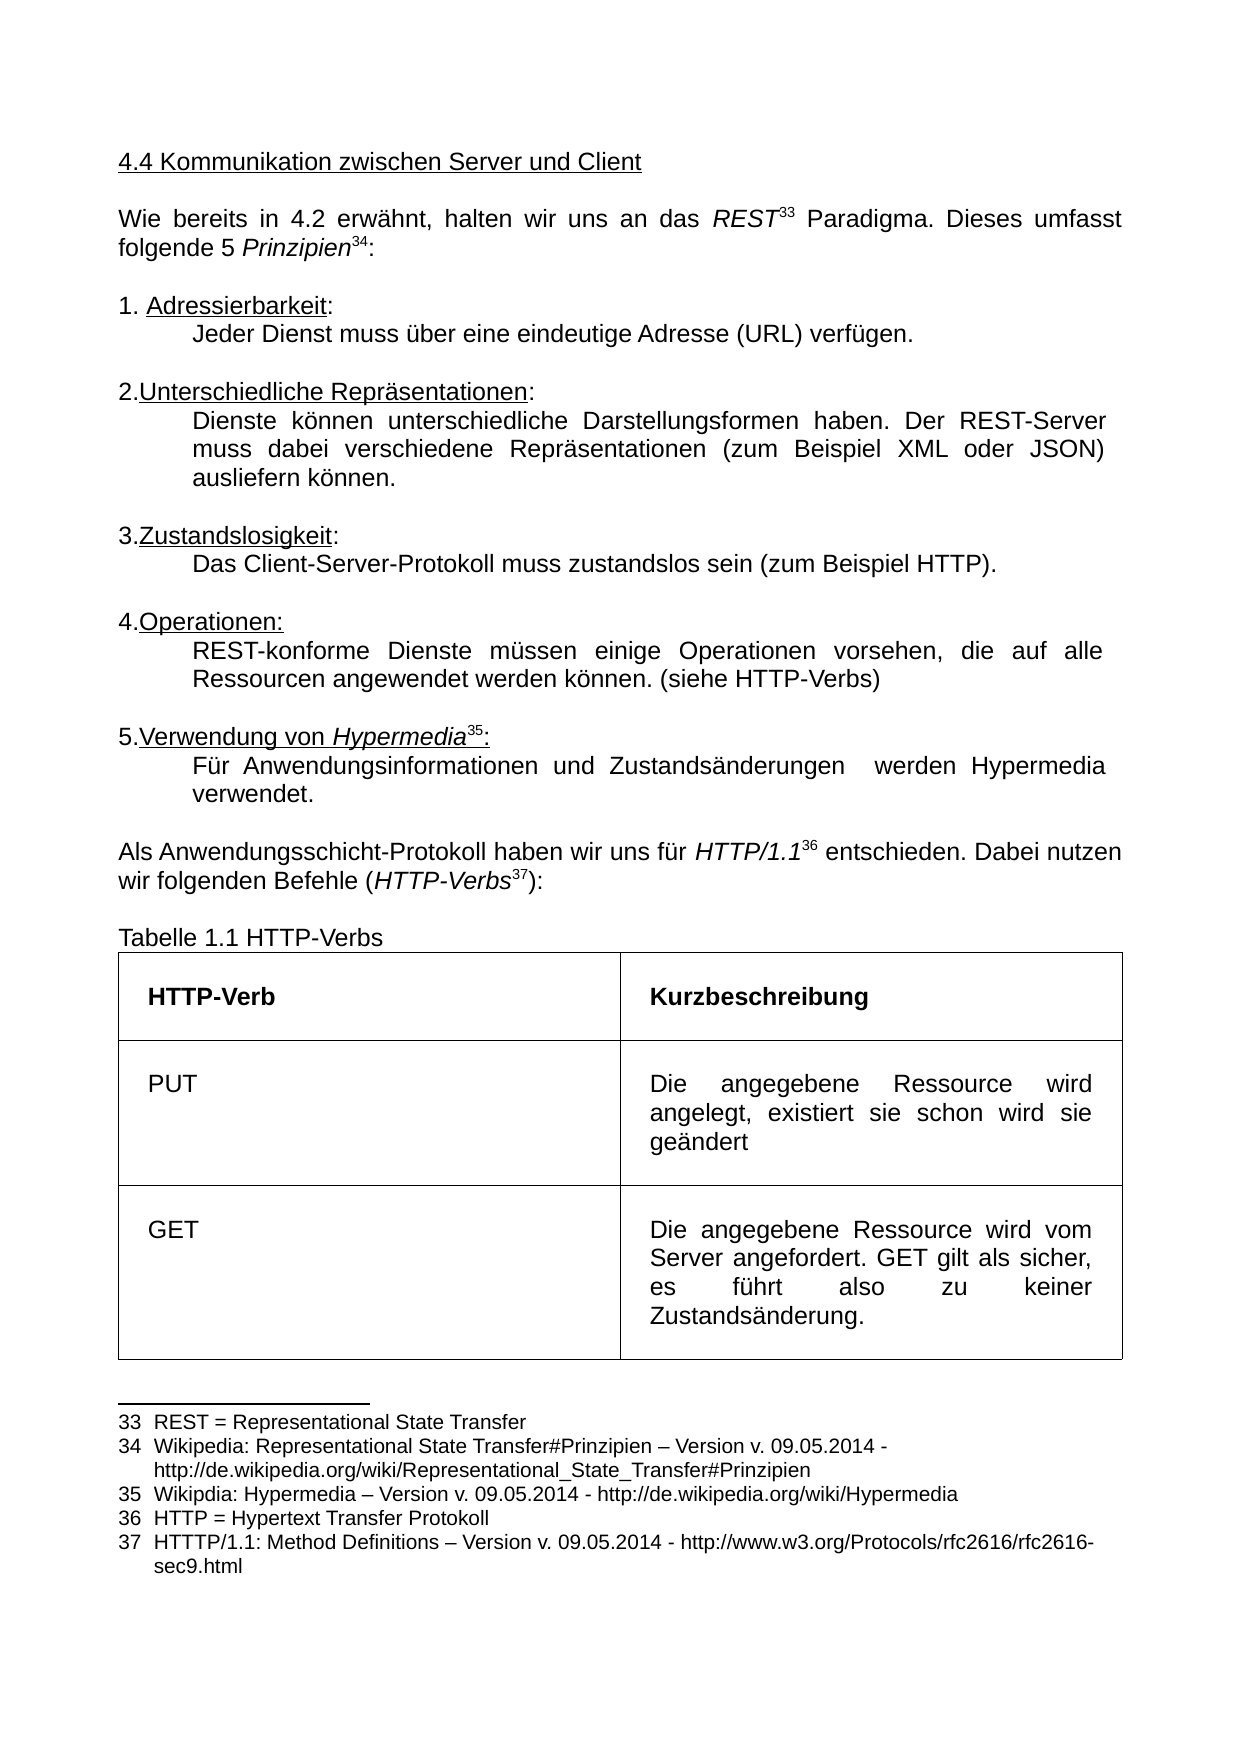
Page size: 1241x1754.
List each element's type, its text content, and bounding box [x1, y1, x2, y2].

text HTTTP/1.1: Method Definitions – Version v. 09.05.2014 - http://www.w3.org/Protocols/rfc2616/rfc2616-sec9.html [118, 1530, 1122, 1578]
table_header Kurzbeschreibung [621, 953, 1122, 1040]
text 3.Zustandslosigkeit: [118, 521, 1122, 549]
text Wikipdia: Hypermedia – Version v. 09.05.2014 - http://de.wikipedia.org/wiki/Hypermedia [118, 1482, 1122, 1506]
text 1. Adressierbarkeit: [118, 291, 1122, 319]
text Das Client-Server-Protokoll muss zustandslos sein (zum Beispiel HTTP). [118, 549, 1122, 578]
text Tabelle 1.1 HTTP-Verbs [118, 923, 1122, 952]
table_cell Die angegebene Ressource wird vom Server angefordert. GET gilt als sicher, es führt also zu keiner Zustandsänderung. [621, 1186, 1122, 1359]
text REST-konforme Dienste müssen einige Operationen vorsehen, die auf alle Ressourcen angewendet werden können. (siehe HTTP-Verbs) [118, 636, 1122, 693]
text HTTP = Hypertext Transfer Protokoll [118, 1506, 1122, 1530]
text Für Anwendungsinformationen und Zustandsänderungen werden Hypermedia verwendet. [118, 751, 1122, 808]
text Wikipedia: Representational State Transfer#Prinzipien – Version v. 09.05.2014 - http://de.wikipedia.org/wiki/Representational_State_Transfer#Prinzipien [118, 1434, 1122, 1482]
text 2.Unterschiedliche Repräsentationen: [118, 377, 1122, 406]
text Jeder Dienst muss über eine eindeutige Adresse (URL) verfügen. [118, 319, 1122, 348]
table_header HTTP-Verb [119, 953, 620, 1040]
text REST = Representational State Transfer [118, 1410, 1122, 1434]
text Wie bereits in 4.2 erwähnt, halten wir uns an das REST Paradigma. Dieses umfasst folgende 5 Prinzipien: [118, 204, 1122, 262]
text Als Anwendungsschicht-Protokoll haben wir uns für HTTP/1.1 entschieden. Dabei nutzen wir folgenden Befehle (HTTP-Verbs): [118, 837, 1122, 894]
text Dienste können unterschiedliche Darstellungsformen haben. Der REST-Server muss dabei verschiedene Repräsentationen (zum Beispiel XML oder JSON) ausliefern können. [118, 406, 1122, 492]
table_cell PUT [119, 1041, 620, 1185]
table_cell GET [119, 1186, 620, 1359]
table_cell Die angegebene Ressource wird angelegt, existiert sie schon wird sie geändert [621, 1041, 1122, 1185]
text 4.Operationen: [118, 607, 1122, 636]
text 4.4 Kommunikation zwischen Server und Client [118, 147, 1122, 176]
text 5.Verwendung von Hypermedia: [118, 722, 1122, 751]
